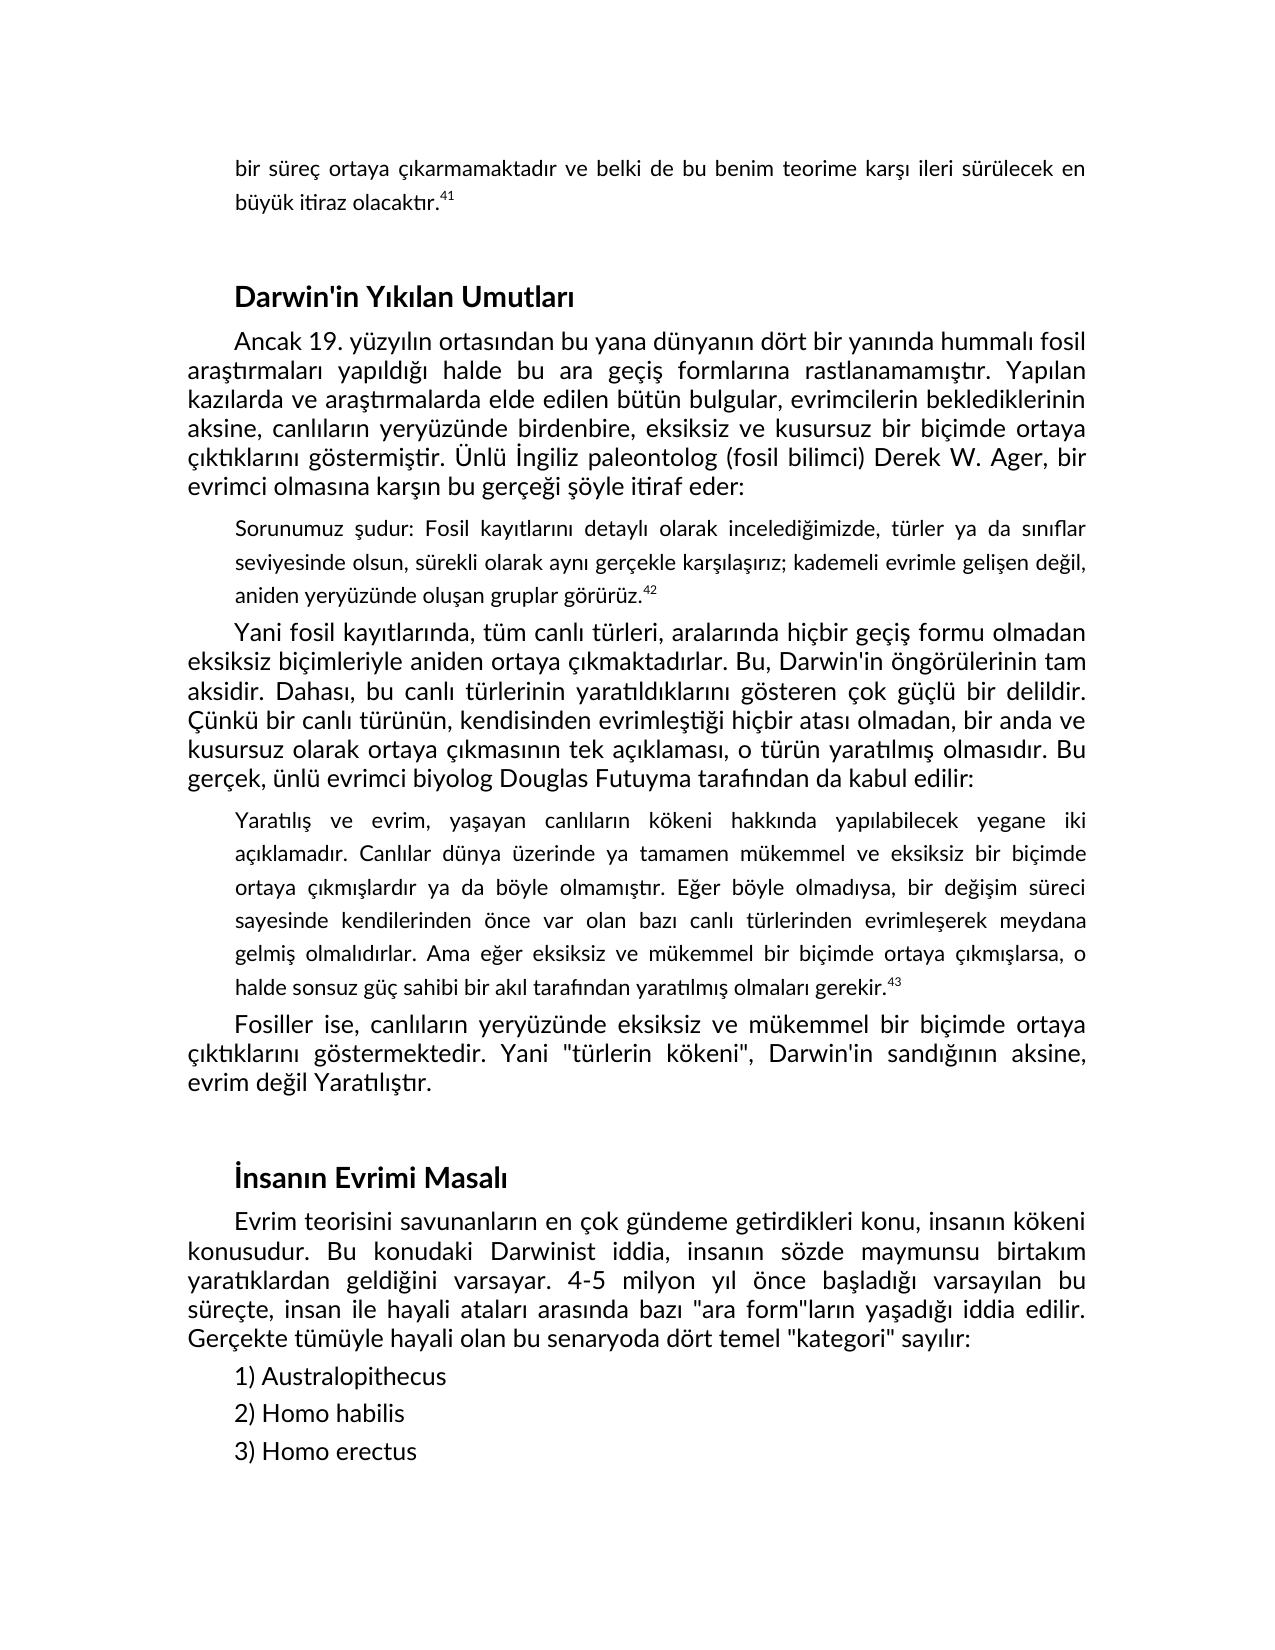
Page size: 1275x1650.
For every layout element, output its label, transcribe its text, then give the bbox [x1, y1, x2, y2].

text 3) Homo erectus [187, 1437, 1087, 1466]
text 2) Homo habilis [187, 1399, 1087, 1428]
text Ancak 19. yüzyılın ortasından bu yana dünyanın dört bir yanında hummalı fosil araştırmaları yapıldığı halde bu ara geçiş formlarına rastlanamamıştır. Yapılan kazılarda ve araştırmalarda elde edilen bütün bulgular, evrimcilerin beklediklerinin aksine, canlıların yeryüzünde birdenbire, eksiksiz ve kusursuz bir biçimde ortaya çıktıklarını göstermiştir. Ünlü İngiliz paleontolog (fosil bilimci) Derek W. Ager, bir evrimci olmasına karşın bu gerçeği şöyle itiraf eder: [187, 327, 1087, 502]
text Sorunumuz şudur: Fosil kayıtlarını detaylı olarak incelediğimizde, türler ya da sınıflar seviyesinde olsun, sürekli olarak aynı gerçekle karşılaşırız; kademeli evrimle gelişen değil, aniden yeryüzünde oluşan gruplar görürüz.42 [235, 510, 1087, 610]
text Yaratılış ve evrim, yaşayan canlıların kökeni hakkında yapılabilecek yegane iki açıklamadır. Canlılar dünya üzerinde ya tamamen mükemmel ve eksiksiz bir biçimde ortaya çıkmışlardır ya da böyle olmamıştır. Eğer böyle olmadıysa, bir değişim süreci sayesinde kendilerinden önce var olan bazı canlı türlerinden evrimleşerek meydana gelmiş olmalıdırlar. Ama eğer eksiksiz ve mükemmel bir biçimde ortaya çıkmışlarsa, o halde sonsuz güç sahibi bir akıl tarafından yaratılmış olmaları gerekir.43 [235, 802, 1087, 1002]
subtitle İnsanın Evrimi Masalı [187, 1160, 1087, 1195]
text Fosiller ise, canlıların yeryüzünde eksiksiz ve mükemmel bir biçimde ortaya çıktıklarını göstermektedir. Yani "türlerin kökeni", Darwin'in sandığının aksine, evrim değil Yaratılıştır. [187, 1010, 1087, 1097]
text bir süreç ortaya çıkarmamaktadır ve belki de bu benim teorime karşı ileri sürülecek en büyük itiraz olacaktır.41 [235, 150, 1087, 217]
text Evrim teorisini savunanların en çok gündeme getirdikleri konu, insanın kökeni konusudur. Bu konudaki Darwinist iddia, insanın sözde maymunsu birtakım yaratıklardan geldiğini varsayar. 4-5 milyon yıl önce başladığı varsayılan bu süreçte, insan ile hayali ataları arasında bazı "ara form"ların yaşadığı iddia edilir. Gerçekte tümüyle hayali olan bu senaryoda dört temel "kategori" sayılır: [187, 1207, 1087, 1353]
subtitle Darwin'in Yıkılan Umutları [187, 279, 1087, 314]
text 1) Australopithecus [187, 1362, 1087, 1391]
text Yani fosil kayıtlarında, tüm canlı türleri, aralarında hiçbir geçiş formu olmadan eksiksiz biçimleriyle aniden ortaya çıkmaktadırlar. Bu, Darwin'in öngörülerinin tam aksidir. Dahası, bu canlı türlerinin yaratıldıklarını gösteren çok güçlü bir delildir. Çünkü bir canlı türünün, kendisinden evrimleştiği hiçbir atası olmadan, bir anda ve kusursuz olarak ortaya çıkmasının tek açıklaması, o türün yaratılmış olmasıdır. Bu gerçek, ünlü evrimci biyolog Douglas Futuyma tarafından da kabul edilir: [187, 618, 1087, 793]
